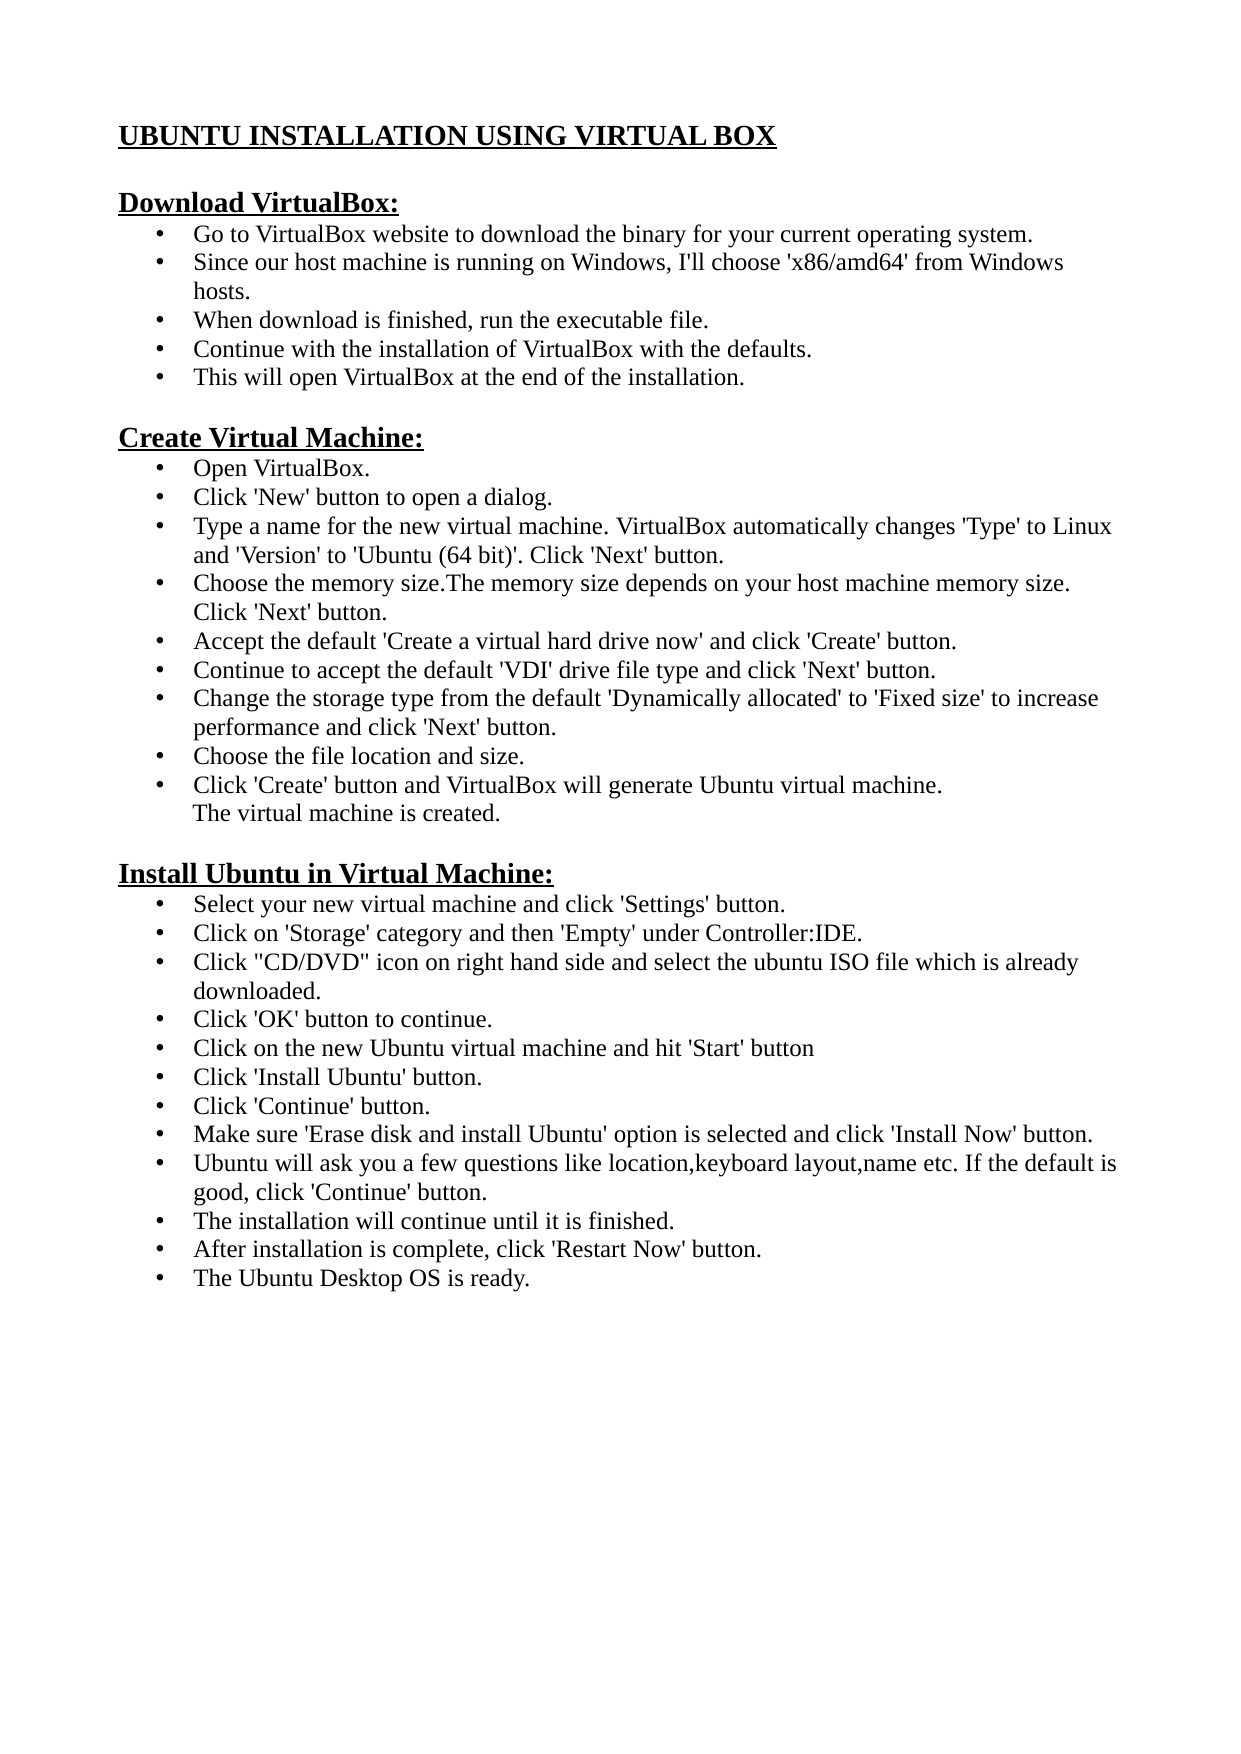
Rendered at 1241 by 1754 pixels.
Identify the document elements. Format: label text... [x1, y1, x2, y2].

list Click on the new Ubuntu virtual machine and hit 'Start' button [156, 1033, 1122, 1062]
list Continue to accept the default 'VDI' drive file type and click 'Next' button. [156, 655, 1122, 683]
list This will open VirtualBox at the end of the installation. [156, 362, 1122, 391]
text Download VirtualBox: [118, 185, 1122, 219]
list Click "CD/DVD" icon on right hand side and select the ubuntu ISO file which is already downloaded. [156, 947, 1122, 1004]
list Accept the default 'Create a virtual hard drive now' and click 'Create' button. [156, 626, 1122, 655]
list Choose the file location and size. [156, 741, 1122, 770]
text Create Virtual Machine: [118, 420, 1122, 453]
list Type a name for the new virtual machine. VirtualBox automatically changes 'Type' to Linux and 'Version' to 'Ubuntu (64 bit)'. Click 'Next' button. [156, 511, 1122, 568]
list Click 'New' button to open a dialog. [156, 482, 1122, 511]
list The installation will continue until it is finished. [156, 1206, 1122, 1234]
list Click 'OK' button to continue. [156, 1004, 1122, 1033]
list Click on 'Storage' category and then 'Empty' under Controller:IDE. [156, 918, 1122, 947]
list Since our host machine is running on Windows, I'll choose 'x86/amd64' from Windows hosts. [156, 247, 1122, 305]
list Make sure 'Erase disk and install Ubuntu' option is selected and click 'Install Now' button. [156, 1119, 1122, 1148]
list Click 'Create' button and VirtualBox will generate Ubuntu virtual machine. [156, 770, 1122, 798]
list When download is finished, run the executable file. [156, 305, 1122, 334]
list The Ubuntu Desktop OS is ready. [156, 1263, 1122, 1292]
list Click 'Install Ubuntu' button. [156, 1062, 1122, 1091]
list Click 'Continue' button. [156, 1091, 1122, 1119]
text UBUNTU INSTALLATION USING VIRTUAL BOX [118, 118, 1122, 152]
list Select your new virtual machine and click 'Settings' button. [156, 889, 1122, 918]
list After installation is complete, click 'Restart Now' button. [156, 1234, 1122, 1263]
list Choose the memory size.The memory size depends on your host machine memory size. Click 'Next' button. [156, 568, 1122, 626]
text The virtual machine is created. [118, 798, 1122, 827]
list Open VirtualBox. [156, 453, 1122, 482]
list Continue with the installation of VirtualBox with the defaults. [156, 334, 1122, 362]
list Go to VirtualBox website to download the binary for your current operating system. [156, 219, 1122, 247]
text Install Ubuntu in Virtual Machine: [118, 856, 1122, 889]
list Ubuntu will ask you a few questions like location,keyboard layout,name etc. If the default is good, click 'Continue' button. [156, 1148, 1122, 1206]
list Change the storage type from the default 'Dynamically allocated' to 'Fixed size' to increase performance and click 'Next' button. [156, 683, 1122, 741]
